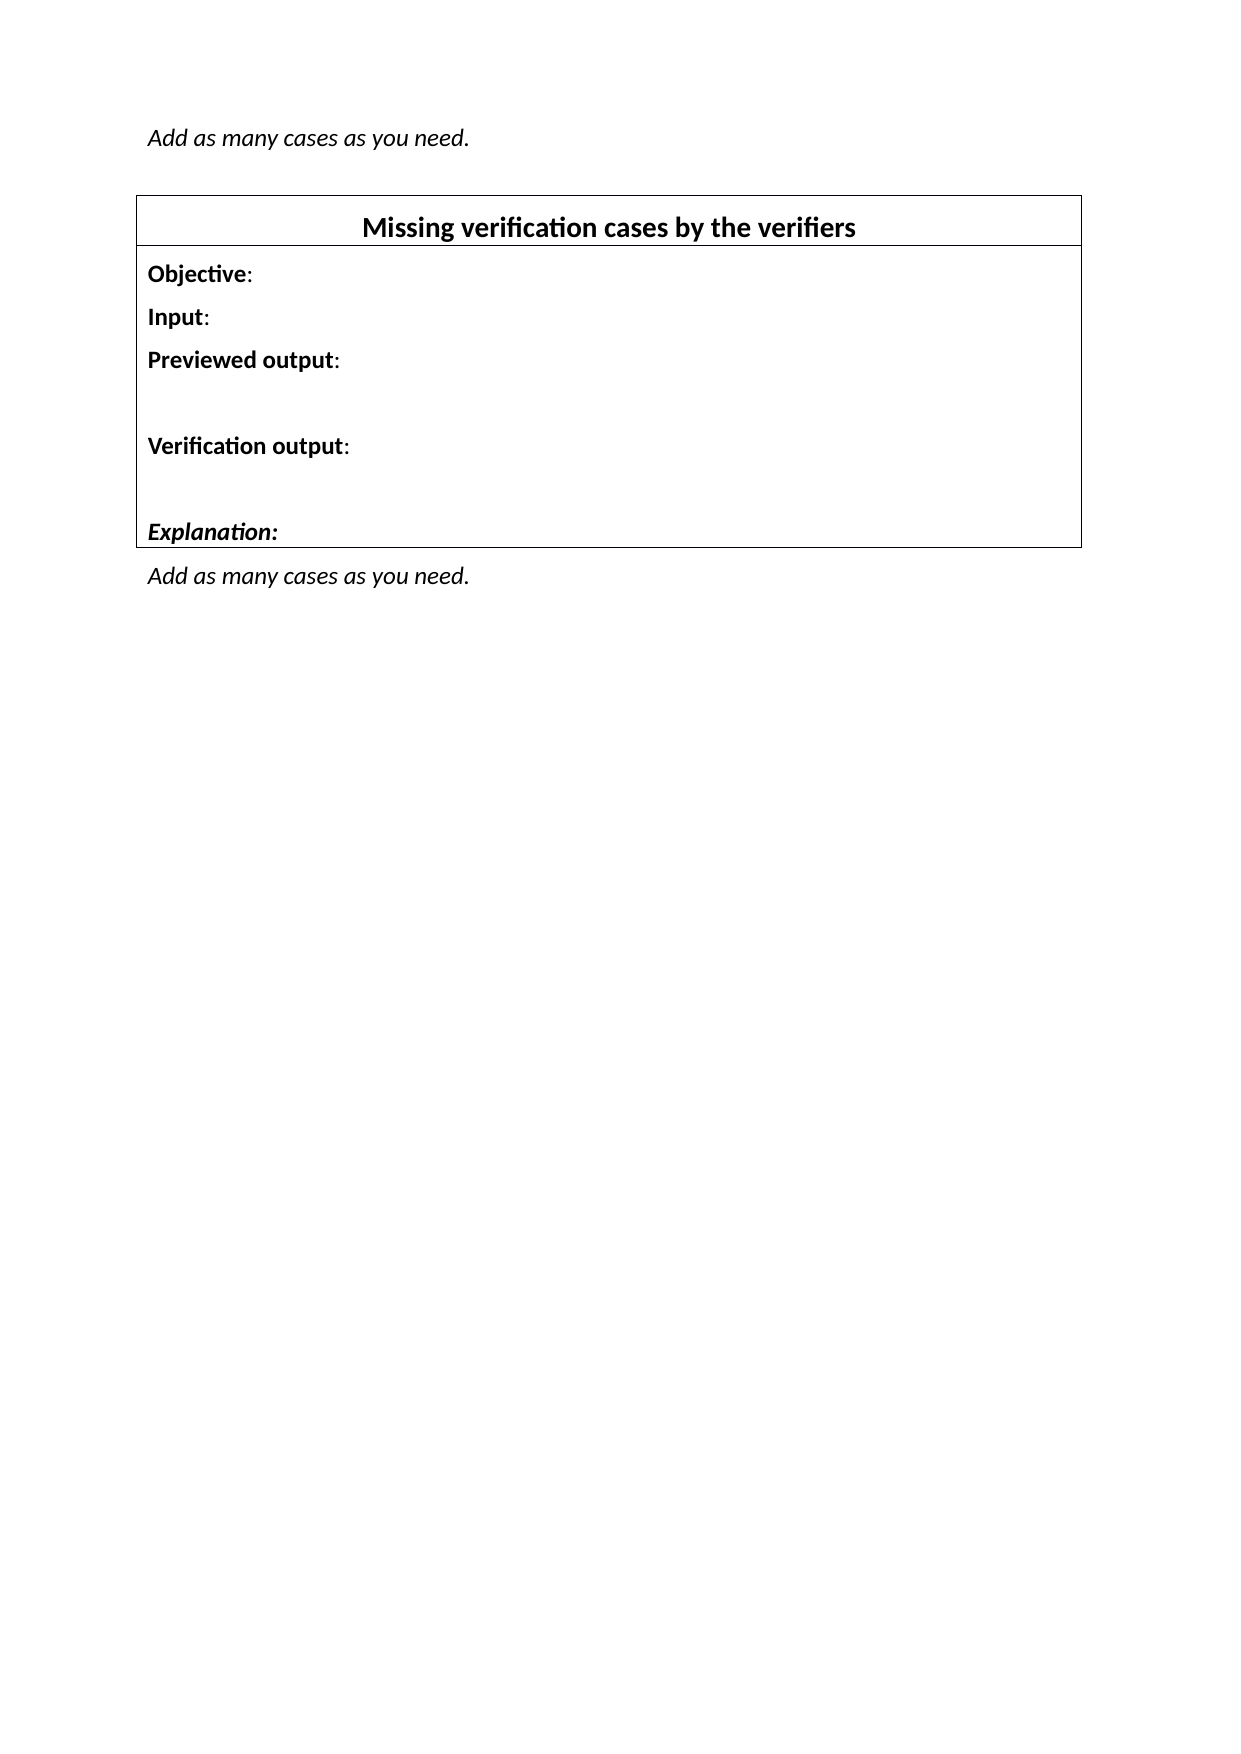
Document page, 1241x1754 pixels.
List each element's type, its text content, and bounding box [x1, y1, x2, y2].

text Add as many cases as you need. [148, 122, 1092, 152]
text Add as many cases as you need. [148, 560, 1092, 591]
table_cell Objective: Input: Previewed output: Verification output: Explanation: [137, 246, 1081, 547]
table_header Missing verification cases by the verifiers [137, 196, 1081, 244]
